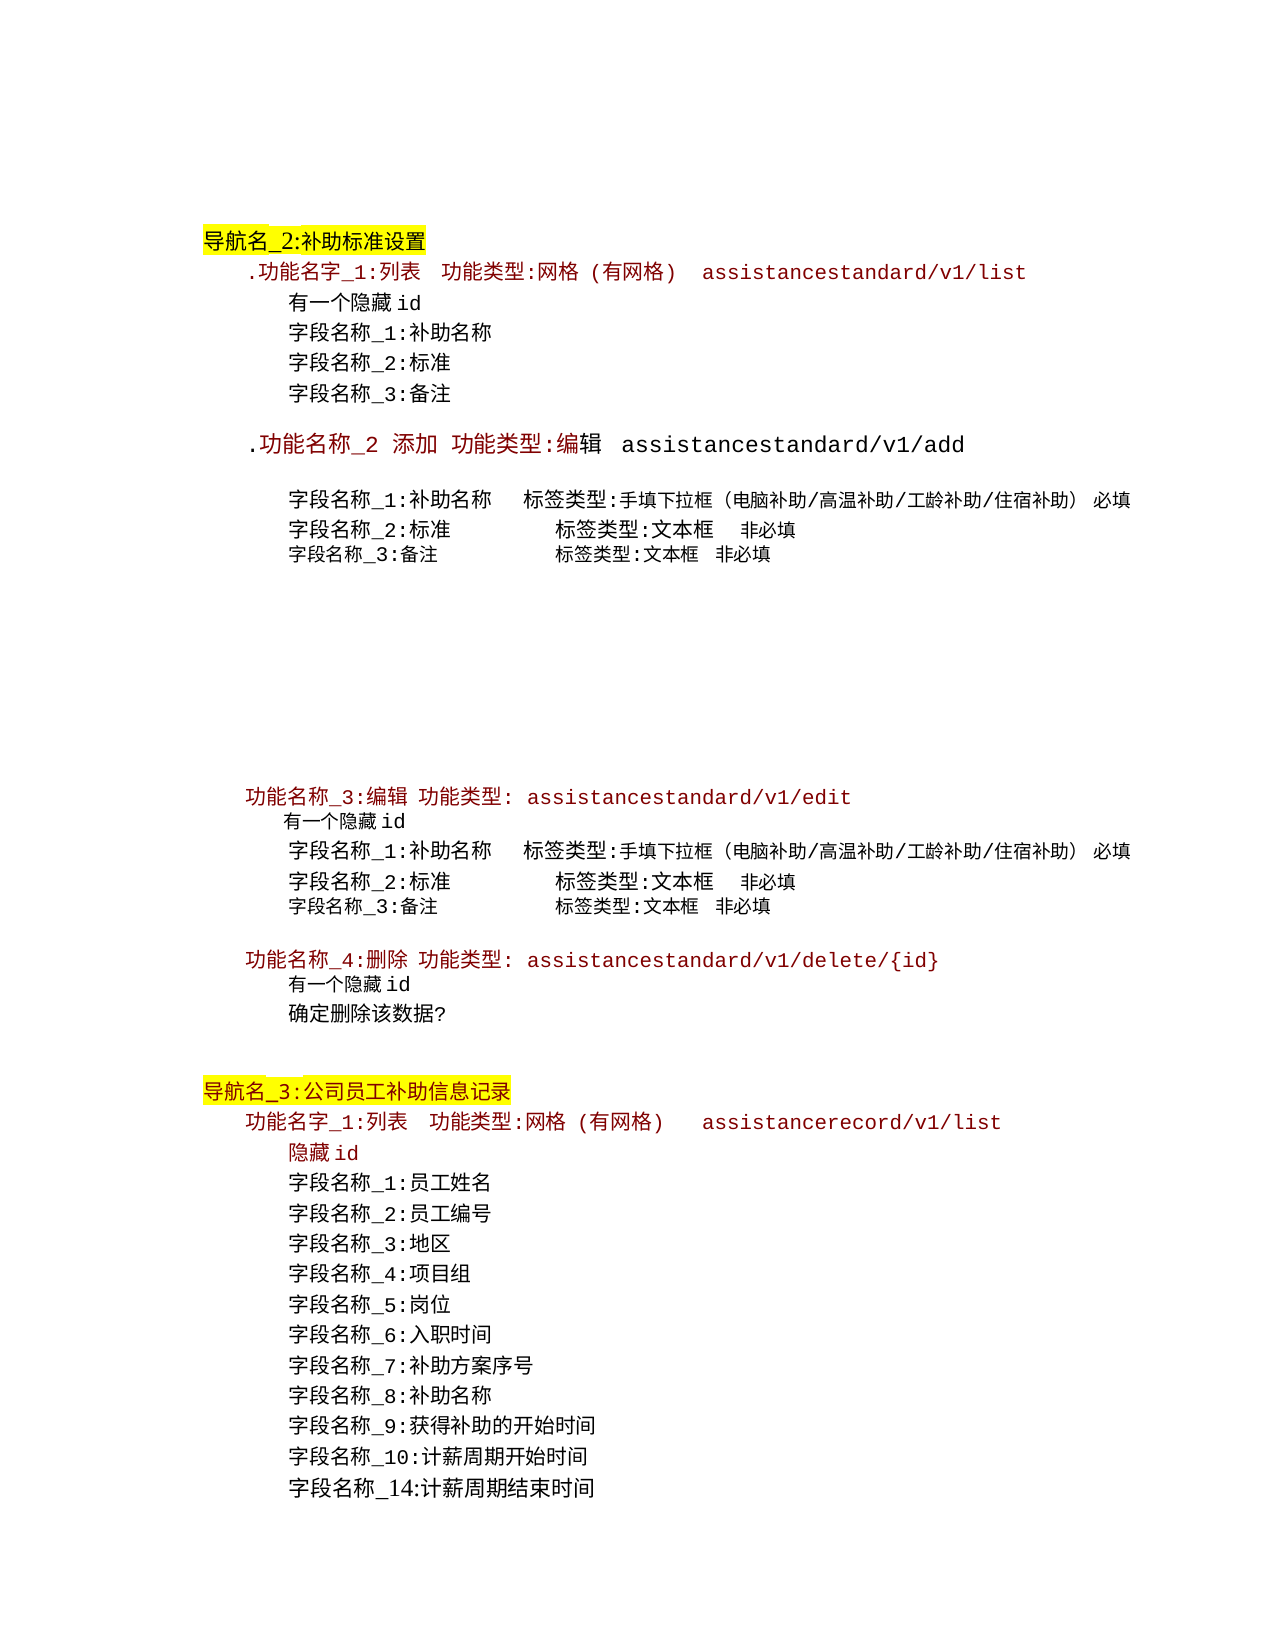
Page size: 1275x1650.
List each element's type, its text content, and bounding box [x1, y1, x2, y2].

text .功能名字_1:列表 功能类型:网格 (有网格) assistancestandard/v1/list [118, 255, 1157, 286]
text 字段名称_1:员工姓名 [118, 1166, 1157, 1197]
text 字段名称_6:入职时间 [118, 1318, 1157, 1349]
text 导航名_2:补助标准设置 [118, 224, 1157, 255]
text 有一个隐藏id [118, 811, 1157, 835]
text 功能名称_3:编辑 功能类型: assistancestandard/v1/edit [118, 781, 1157, 811]
text 导航名_3:公司员工补助信息记录 [118, 1075, 1157, 1106]
text 字段名称_4:项目组 [118, 1258, 1157, 1288]
text 字段名称_10:计薪周期开始时间 [118, 1440, 1157, 1471]
text 字段名称_9:获得补助的开始时间 [118, 1410, 1157, 1440]
text 字段名称_5:岗位 [118, 1288, 1157, 1318]
text 字段名称_1:补助名称 [118, 316, 1157, 347]
text 确定删除该数据? [118, 997, 1157, 1028]
text 功能名称_4:删除 功能类型: assistancestandard/v1/delete/{id} [118, 943, 1157, 973]
text 字段名称_2:标准 标签类型:文本框 非必填 [118, 865, 1157, 896]
text 字段名称_7:补助方案序号 [118, 1349, 1157, 1379]
text 字段名称_2:标准 标签类型:文本框 非必填 [118, 513, 1157, 544]
text 字段名称_1:补助名称 标签类型:手填下拉框（电脑补助/高温补助/工龄补助/住宿补助） 必填 [118, 483, 1157, 513]
text 字段名称_3:备注 标签类型:文本框 非必填 [118, 896, 1157, 919]
text 有一个隐藏id [118, 286, 1157, 316]
text 字段名称_3:地区 [118, 1227, 1157, 1258]
text 字段名称_2:员工编号 [118, 1197, 1157, 1227]
text .功能名称_2 添加 功能类型:编辑 assistancestandard/v1/add [118, 431, 1157, 459]
text 字段名称_1:补助名称 标签类型:手填下拉框（电脑补助/高温补助/工龄补助/住宿补助） 必填 [118, 835, 1157, 865]
text 字段名称_3:备注 标签类型:文本框 非必填 [118, 544, 1157, 568]
text 有一个隐藏id [118, 973, 1157, 997]
text 隐藏id [118, 1136, 1157, 1166]
text 字段名称_14:计薪周期结束时间 [118, 1471, 1157, 1502]
text 功能名字_1:列表 功能类型:网格 (有网格) assistancerecord/v1/list [118, 1106, 1157, 1136]
text 字段名称_3:备注 [118, 377, 1157, 407]
text 字段名称_2:标准 [118, 347, 1157, 377]
text 字段名称_8:补助名称 [118, 1379, 1157, 1410]
